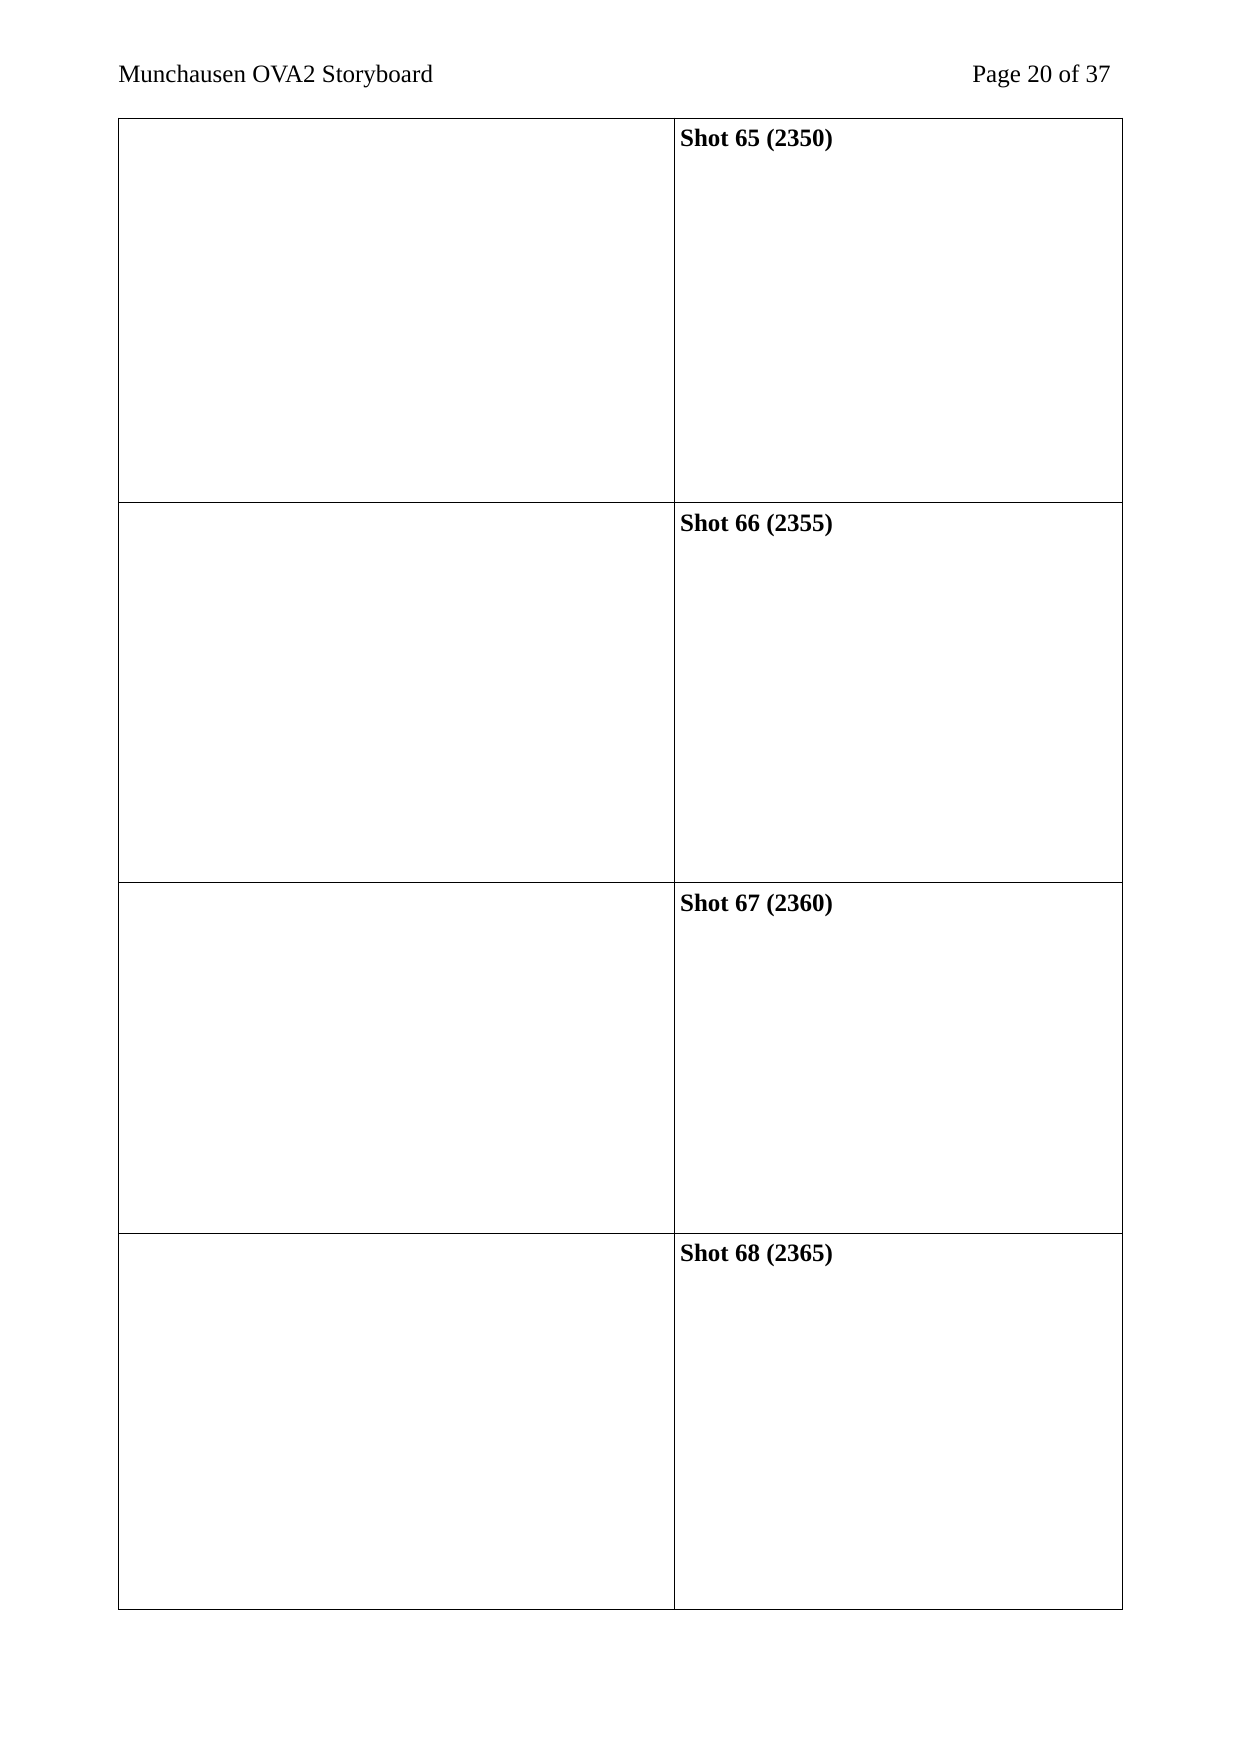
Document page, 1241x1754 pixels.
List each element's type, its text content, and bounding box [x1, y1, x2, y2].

table_cell Shot 65 (2350) [675, 119, 1122, 502]
table_cell Shot 68 (2365) [675, 1234, 1122, 1609]
table_cell [119, 1234, 674, 1609]
table_cell [119, 883, 674, 1233]
table_cell [119, 503, 674, 882]
table_cell Shot 66 (2355) [675, 503, 1122, 882]
table_cell Shot 67 (2360) [675, 883, 1122, 1233]
table_cell [119, 119, 674, 502]
